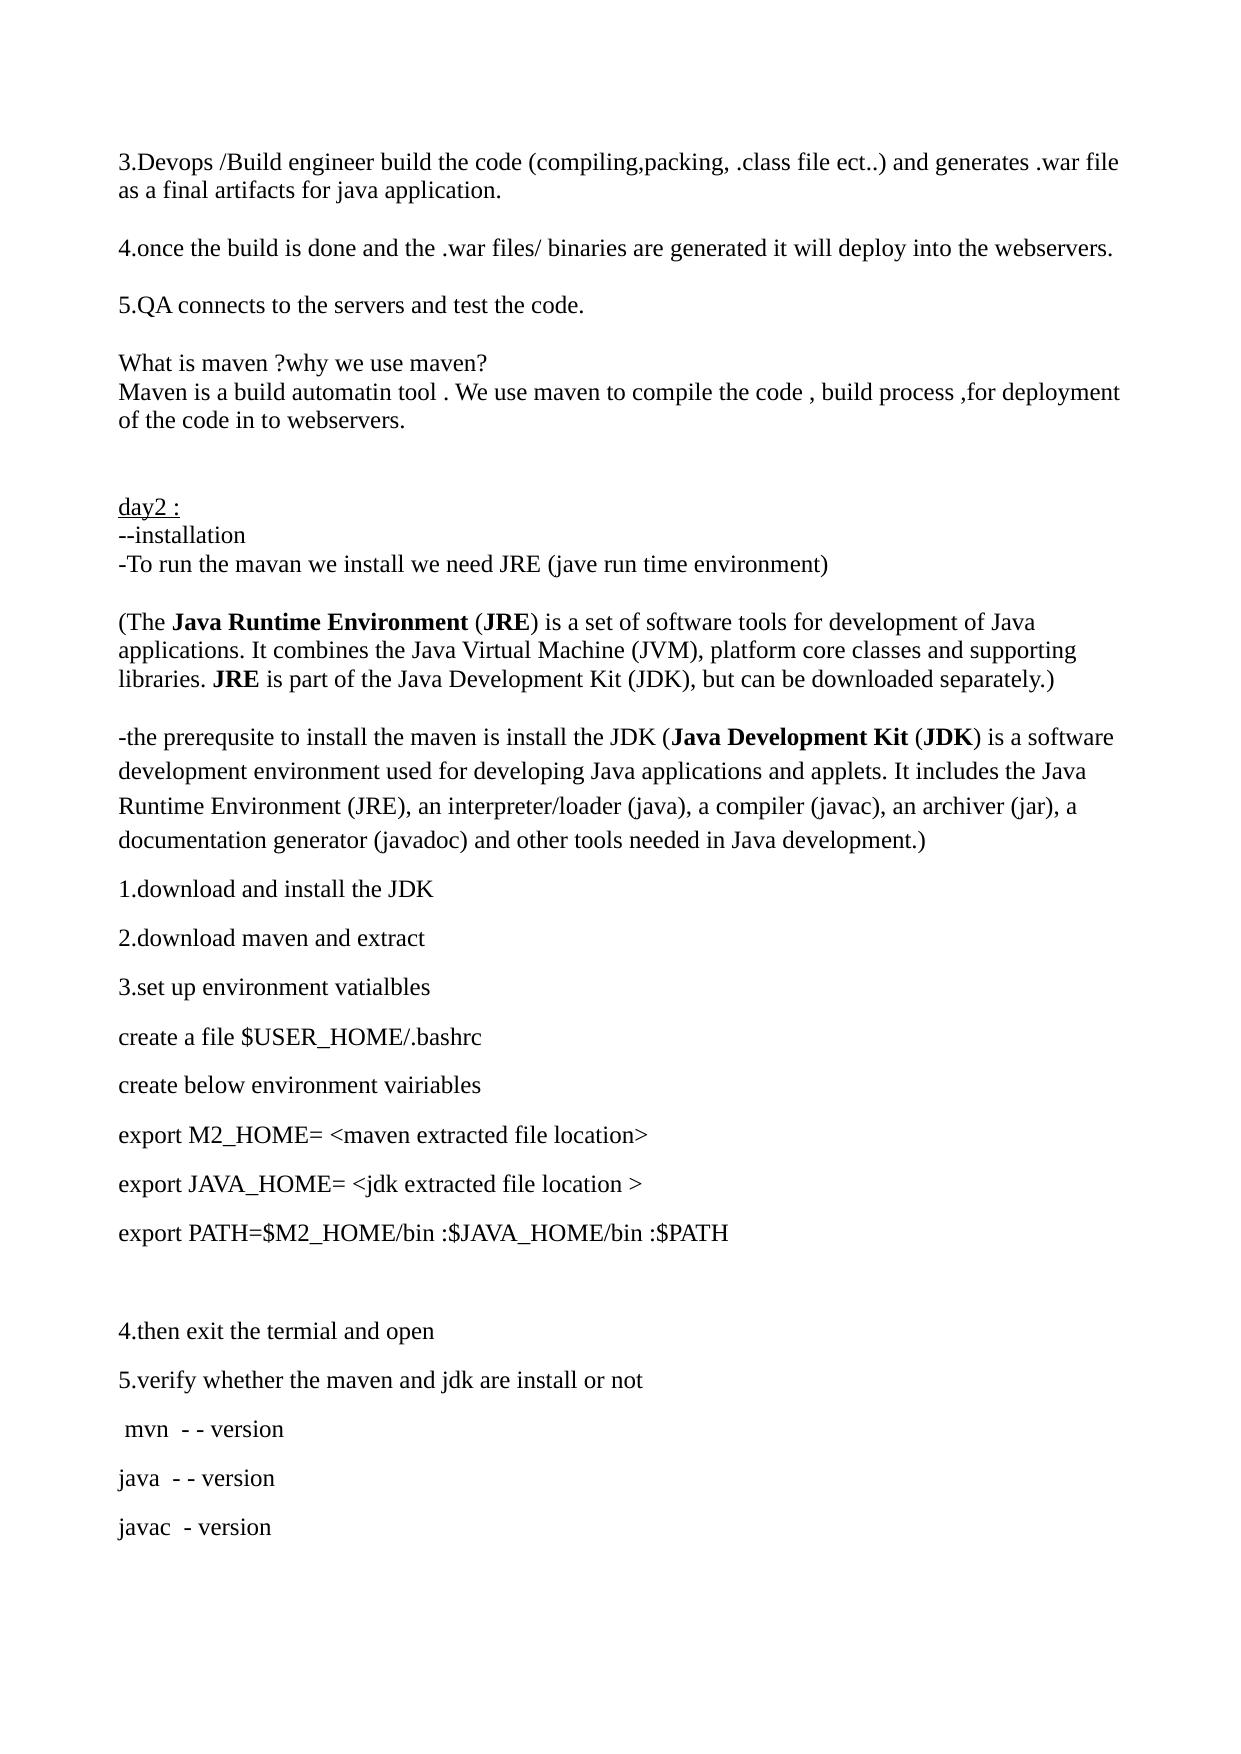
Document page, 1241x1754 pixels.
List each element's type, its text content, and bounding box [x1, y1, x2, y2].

text export M2_HOME= <maven extracted file location> [118, 1120, 1122, 1148]
text java - - version [118, 1463, 1122, 1492]
text 5.verify whether the maven and jdk are install or not [118, 1365, 1122, 1394]
text create below environment vairiables [118, 1071, 1122, 1099]
text javac - version [118, 1512, 1122, 1541]
text 1.download and install the JDK [118, 874, 1122, 903]
text 4.once the build is done and the .war files/ binaries are generated it will deploy into the webservers. [118, 233, 1122, 262]
text export PATH=$M2_HOME/bin :$JAVA_HOME/bin :$PATH [118, 1218, 1122, 1247]
text 4.then exit the termial and open [118, 1316, 1122, 1345]
text -the prerequsite to install the maven is install the JDK (Java Development Kit (JDK) is a software development environment used for developing Java applications and applets. It includes the Java Runtime Environment (JRE), an interpreter/loader (java), a compiler (javac), an archiver (jar), a documentation generator (javadoc) and other tools needed in Java development.) [118, 722, 1122, 854]
text 2.download maven and extract [118, 923, 1122, 952]
text 5.QA connects to the servers and test the code. [118, 291, 1122, 319]
text Maven is a build automatin tool . We use maven to compile the code , build process ,for deployment of the code in to webservers. [118, 377, 1122, 434]
text 3.set up environment vatialbles [118, 972, 1122, 1001]
text --installation [118, 521, 1122, 549]
text (The Java Runtime Environment (JRE) is a set of software tools for development of Java applications. It combines the Java Virtual Machine (JVM), platform core classes and supporting libraries. JRE is part of the Java Development Kit (JDK), but can be downloaded separately.) [118, 607, 1122, 693]
text day2 : [118, 492, 1122, 521]
text export JAVA_HOME= <jdk extracted file location > [118, 1169, 1122, 1197]
text create a file $USER_HOME/.bashrc [118, 1022, 1122, 1050]
text mvn - - version [118, 1414, 1122, 1443]
text What is maven ?why we use maven? [118, 348, 1122, 377]
text 3.Devops /Build engineer build the code (compiling,packing, .class file ect..) and generates .war file as a final artifacts for java application. [118, 147, 1122, 204]
text -To run the mavan we install we need JRE (jave run time environment) [118, 549, 1122, 578]
